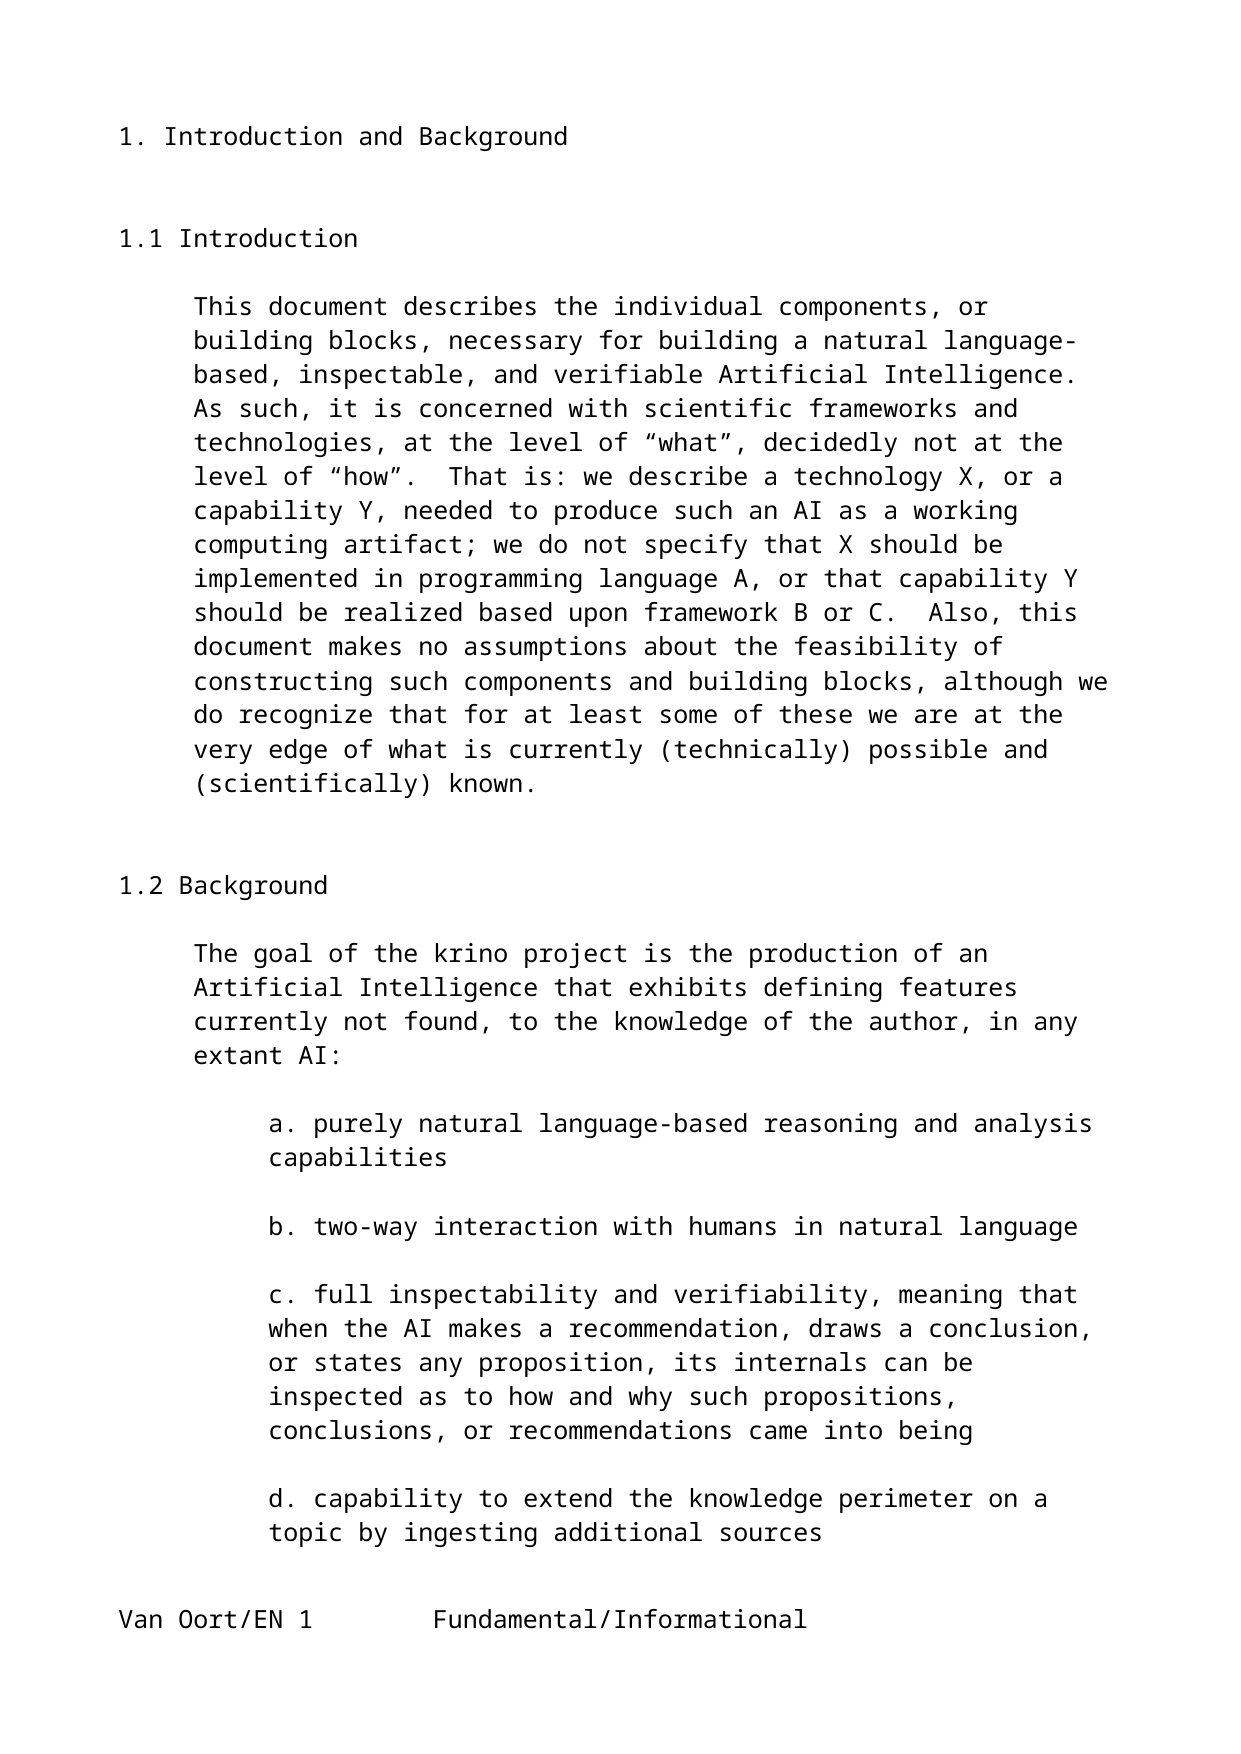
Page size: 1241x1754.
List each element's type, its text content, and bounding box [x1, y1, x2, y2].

text The goal of the krino project is the production of an Artificial Intelligence that exhibits defining features currently not found, to the knowledge of the author, in any extant AI: [193, 936, 1122, 1072]
text c. full inspectability and verifiability, meaning that when the AI makes a recommendation, draws a conclusion, or states any proposition, its internals can be inspected as to how and why such propositions, conclusions, or recommendations came into being [268, 1276, 1122, 1447]
text b. two-way interaction with humans in natural language [268, 1208, 1122, 1242]
text 1.2 Background [118, 867, 1122, 902]
text This document describes the individual components, or building blocks, necessary for building a natural language-based, inspectable, and verifiable Artificial Intelligence. As such, it is concerned with scientific frameworks and technologies, at the level of “what”, decidedly not at the level of “how”. That is: we describe a technology X, or a capability Y, needed to produce such an AI as a working computing artifact; we do not specify that X should be implemented in programming language A, or that capability Y should be realized based upon framework B or C. Also, this document makes no assumptions about the feasibility of constructing such components and building blocks, although we do recognize that for at least some of these we are at the very edge of what is currently (technically) possible and (scientifically) known. [193, 288, 1122, 799]
text a. purely natural language-based reasoning and analysis capabilities [268, 1106, 1122, 1174]
text d. capability to extend the knowledge perimeter on a topic by ingesting additional sources [268, 1481, 1122, 1549]
text 1. Introduction and Background [118, 118, 1122, 152]
text 1.1 Introduction [118, 220, 1122, 254]
